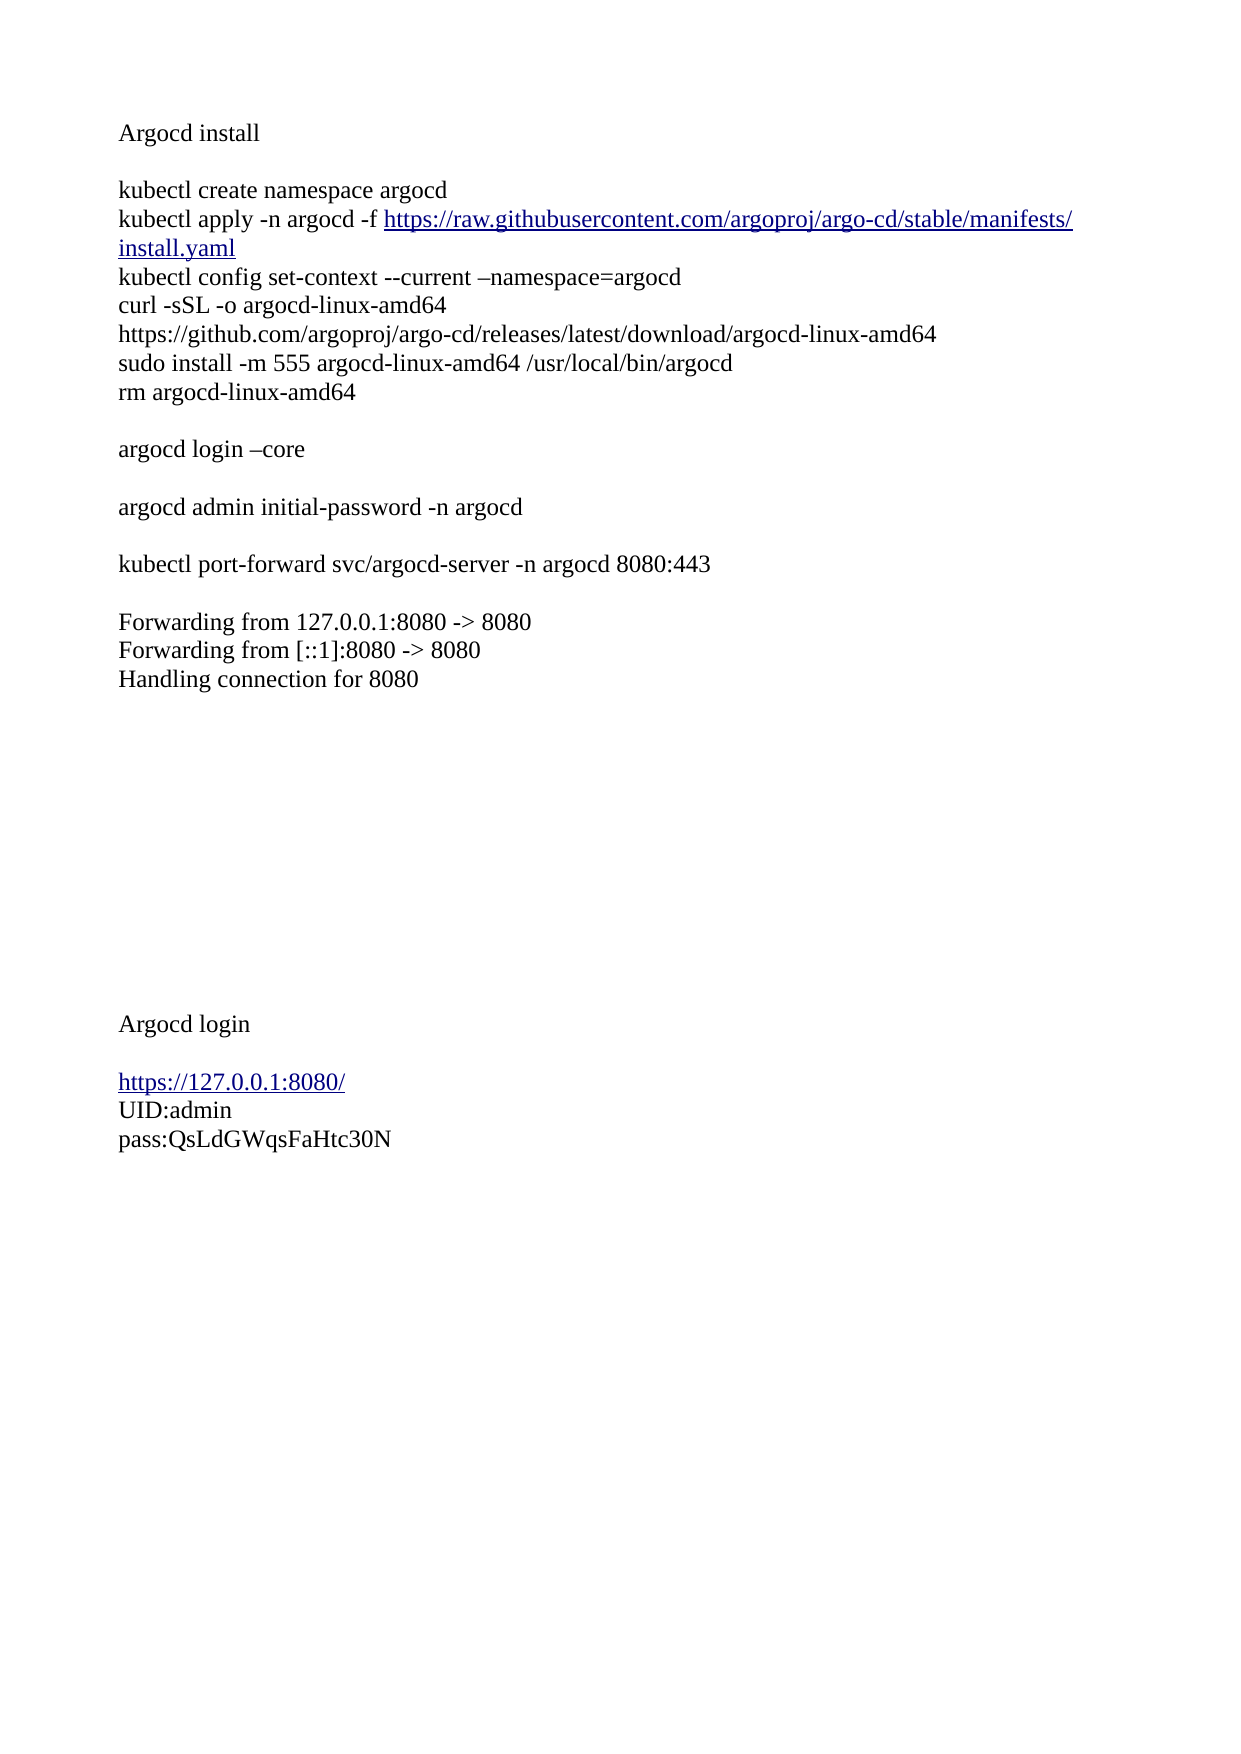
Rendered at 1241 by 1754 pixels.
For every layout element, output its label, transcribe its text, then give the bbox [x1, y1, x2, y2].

text curl -sSL -o argocd-linux-amd64 https://github.com/argoproj/argo-cd/releases/latest/download/argocd-linux-amd64 [118, 291, 1122, 348]
text kubectl port-forward svc/argocd-server -n argocd 8080:443 [118, 549, 1122, 578]
text sudo install -m 555 argocd-linux-amd64 /usr/local/bin/argocd [118, 348, 1122, 377]
text kubectl create namespace argocd [118, 176, 1122, 204]
text rm argocd-linux-amd64 [118, 377, 1122, 406]
text UID:admin [118, 1096, 1122, 1124]
text kubectl apply -n argocd -f https://raw.githubusercontent.com/argoproj/argo-cd/stable/manifests/install.yaml [118, 204, 1122, 262]
text https://127.0.0.1:8080/ [118, 1067, 1122, 1096]
text argocd admin initial-password -n argocd [118, 492, 1122, 521]
text Argocd login [118, 1009, 1122, 1038]
text Handling connection for 8080 [118, 664, 1122, 693]
text Argocd install [118, 118, 1122, 147]
text Forwarding from [::1]:8080 -> 8080 [118, 636, 1122, 664]
text argocd login –core [118, 434, 1122, 463]
text Forwarding from 127.0.0.1:8080 -> 8080 [118, 607, 1122, 636]
text pass:QsLdGWqsFaHtc30N [118, 1124, 1122, 1153]
text kubectl config set-context --current –namespace=argocd [118, 262, 1122, 291]
